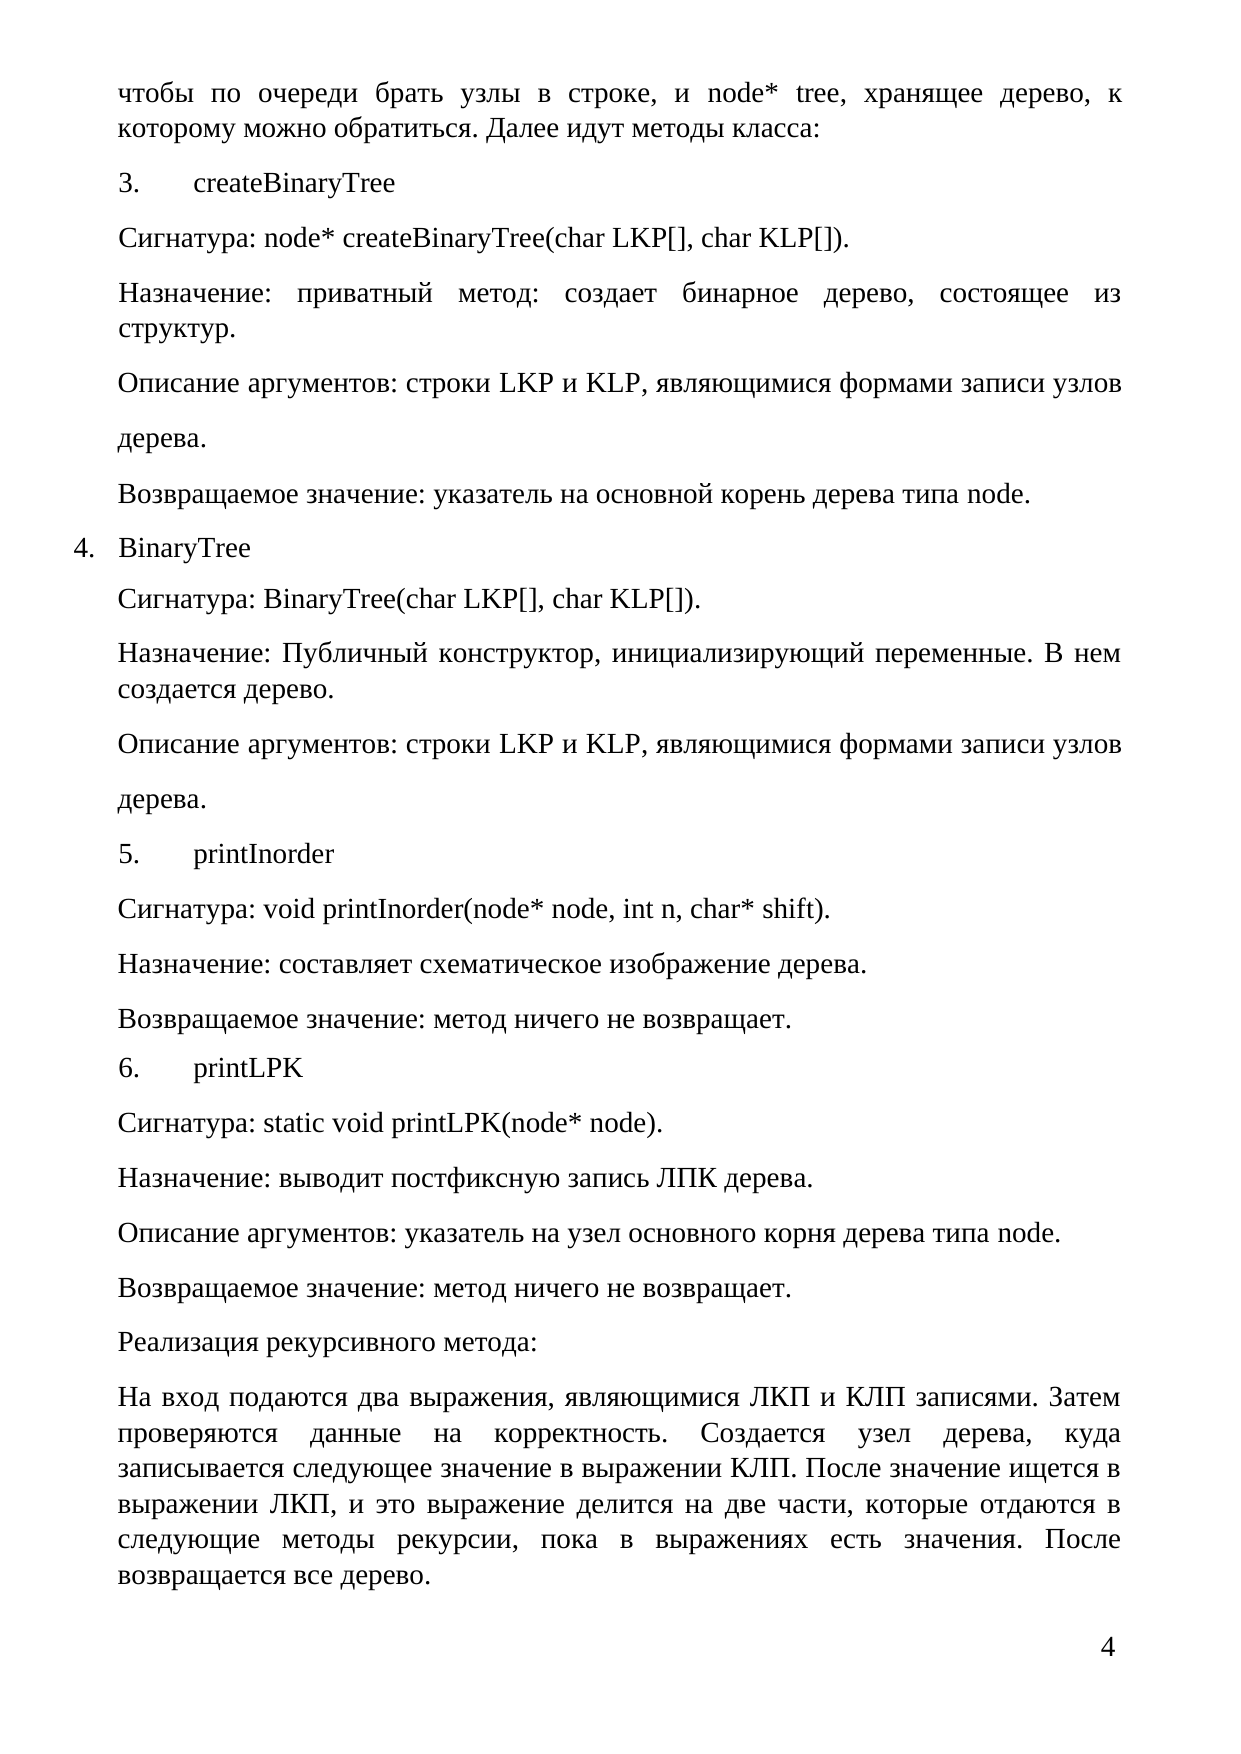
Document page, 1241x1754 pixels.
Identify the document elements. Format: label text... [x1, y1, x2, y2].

text Возвращаемое значение: метод ничего не возвращает. [117, 1001, 1122, 1034]
text Возвращаемое значение: указатель на основной корень дерева типа node. [117, 476, 1122, 509]
text Описание аргументов: строки LKP и KLP, являющимися формами записи узлов дерева. [117, 726, 1122, 815]
text Описание аргументов: указатель на узел основного корня дерева типа node. [117, 1215, 1122, 1248]
text Назначение: Публичный конструктор, инициализирующий переменные. В нем создается дерево. [117, 636, 1122, 704]
text Сигнатура: void printInorder(node* node, int n, char* shift). [117, 891, 1122, 925]
text На вход подаются два выражения, являющимися ЛКП и КЛП записями. Затем проверяются данные на корректность. Создается узел дерева, куда записывается следующее значение в выражении КЛП. После значение ищется в выражении ЛКП, и это выражение делится на две части, которые отдаются в следующие методы рекурсии, пока в выражениях есть значения. После возвращается все дерево. [117, 1379, 1122, 1590]
list printInorder [118, 836, 1122, 870]
text Сигнатура: BinaryTree(char LKP[], char KLP[]). [117, 581, 1122, 614]
text Сигнатура: static void printLPK(node* node). [117, 1105, 1122, 1139]
list createBinaryTree [118, 165, 1122, 199]
text Назначение: выводит постфиксную запись ЛПК дерева. [117, 1160, 1122, 1194]
list BinaryTree [73, 530, 1122, 564]
text чтобы по очереди брать узлы в строке, и node* tree, хранящее дерево, к которому можно обратиться. Далее идут методы класса: [117, 75, 1122, 144]
text Сигнатура: node* createBinaryTree(char LKP[], char KLP[]). [118, 220, 1122, 254]
text Реализация рекурсивного метода: [117, 1324, 1122, 1358]
text Описание аргументов: строки LKP и KLP, являющимися формами записи узлов дерева. [117, 365, 1122, 454]
text Назначение: составляет схематическое изображение дерева. [117, 946, 1122, 979]
list printLPK [118, 1051, 1122, 1084]
text Возвращаемое значение: метод ничего не возвращает. [117, 1270, 1122, 1303]
text Назначение: приватный метод: создает бинарное дерево, состоящее из структур. [118, 275, 1122, 344]
